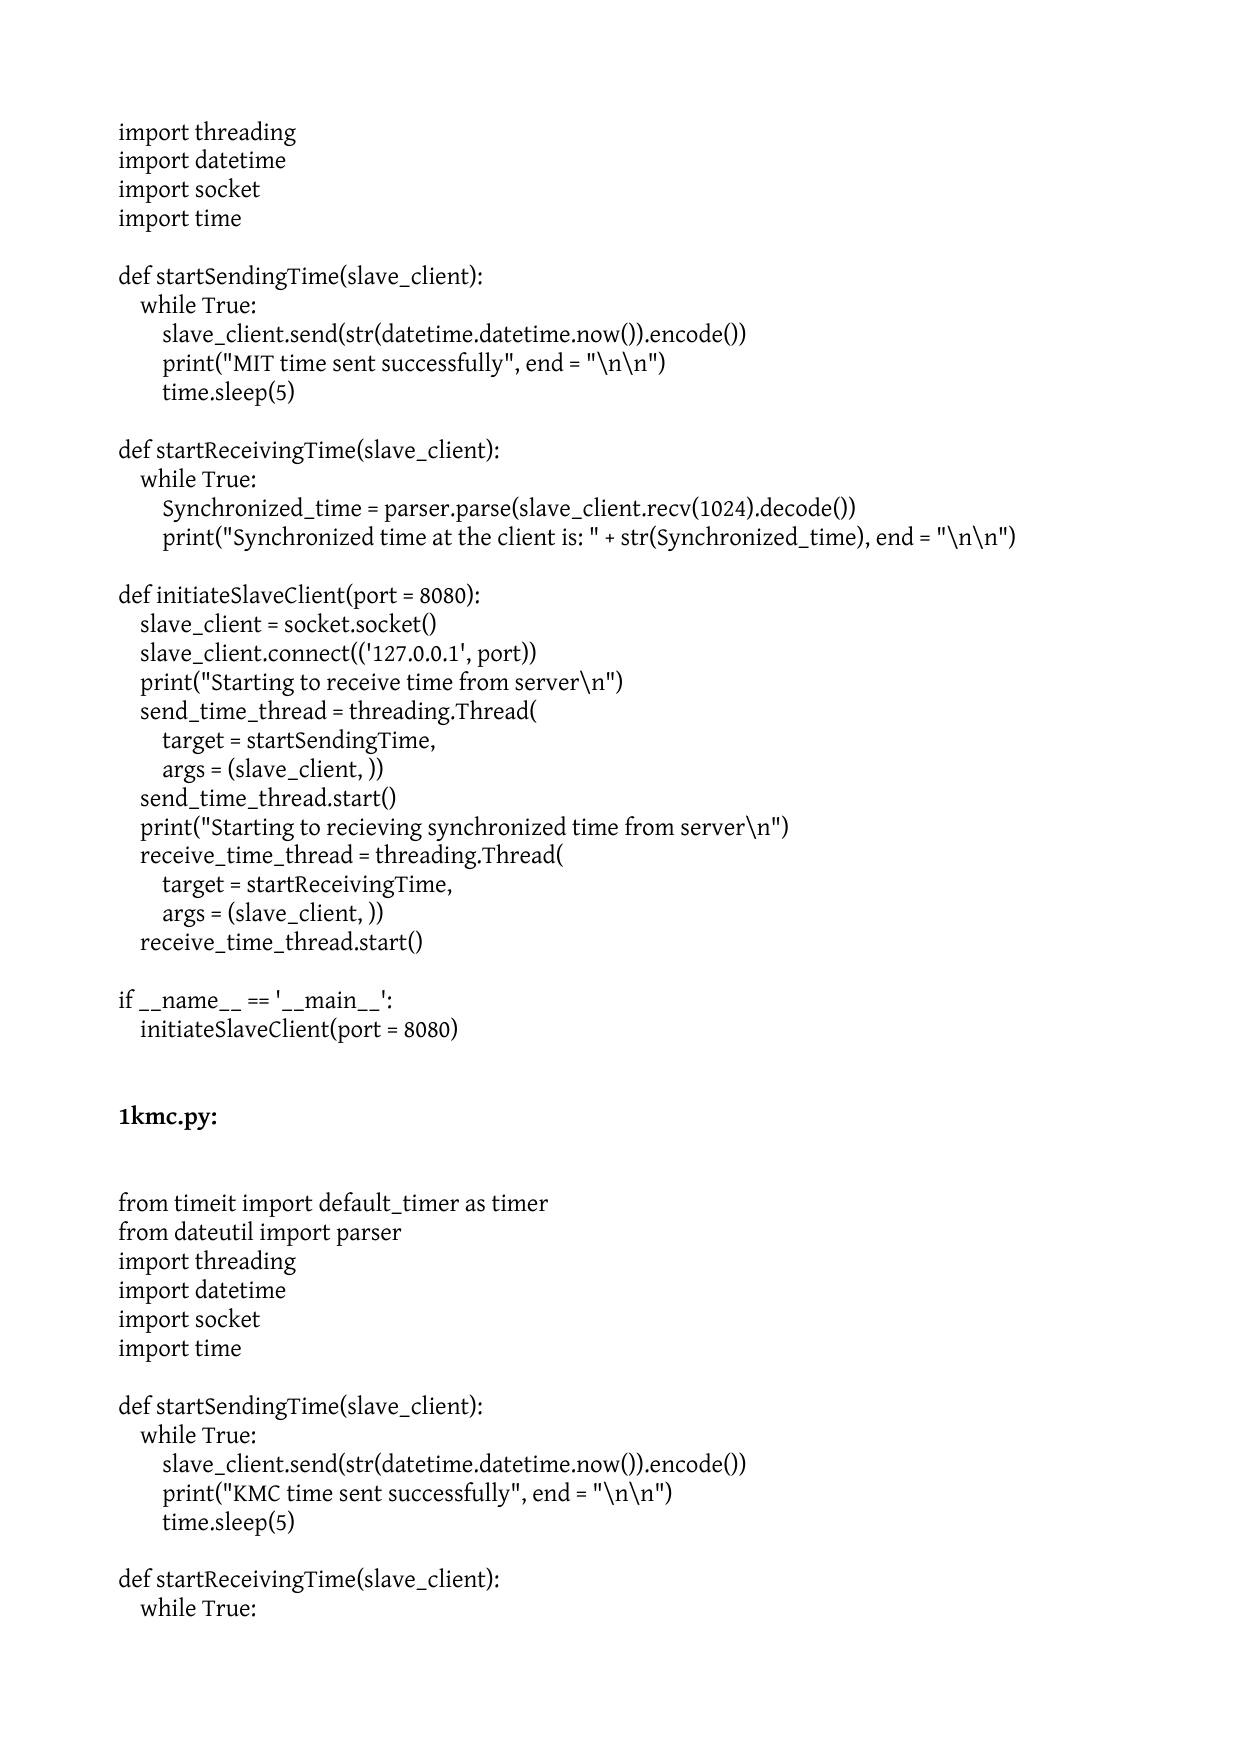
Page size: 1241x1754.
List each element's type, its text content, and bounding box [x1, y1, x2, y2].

text send_time_thread = threading.Thread( [118, 697, 1122, 726]
text slave_client = socket.socket() [118, 610, 1122, 639]
text import socket [118, 176, 1122, 205]
text 1kmc.py: [118, 1103, 1122, 1132]
text def initiateSlaveClient(port = 8080): [118, 581, 1122, 610]
text args = (slave_client, )) [118, 900, 1122, 929]
text time.sleep(5) [118, 379, 1122, 408]
text def startSendingTime(slave_client): [118, 263, 1122, 292]
text slave_client.connect(('127.0.0.1', port)) [118, 639, 1122, 668]
text target = startReceivingTime, [118, 871, 1122, 900]
text print("Starting to receive time from server\n") [118, 668, 1122, 697]
text from dateutil import parser [118, 1218, 1122, 1247]
text receive_time_thread.start() [118, 929, 1122, 958]
text import time [118, 1334, 1122, 1363]
text while True: [118, 1421, 1122, 1450]
text import datetime [118, 147, 1122, 176]
text import time [118, 205, 1122, 234]
text def startSendingTime(slave_client): [118, 1392, 1122, 1421]
text from timeit import default_timer as timer [118, 1189, 1122, 1218]
text while True: [118, 292, 1122, 321]
text print("KMC time sent successfully", end = "\n\n") [118, 1479, 1122, 1508]
text target = startSendingTime, [118, 726, 1122, 755]
text while True: [118, 466, 1122, 494]
text print("MIT time sent successfully", end = "\n\n") [118, 350, 1122, 379]
text send_time_thread.start() [118, 784, 1122, 813]
text while True: [118, 1595, 1122, 1624]
text time.sleep(5) [118, 1508, 1122, 1537]
text slave_client.send(str(datetime.datetime.now()).encode()) [118, 321, 1122, 350]
text print("Starting to recieving synchronized time from server\n") [118, 813, 1122, 842]
text receive_time_thread = threading.Thread( [118, 842, 1122, 871]
text import threading [118, 1247, 1122, 1276]
text Synchronized_time = parser.parse(slave_client.recv(1024).decode()) [118, 494, 1122, 523]
text def startReceivingTime(slave_client): [118, 1566, 1122, 1595]
text import socket [118, 1305, 1122, 1334]
text import datetime [118, 1276, 1122, 1305]
text args = (slave_client, )) [118, 755, 1122, 784]
text initiateSlaveClient(port = 8080) [118, 1016, 1122, 1045]
text slave_client.send(str(datetime.datetime.now()).encode()) [118, 1450, 1122, 1479]
text import threading [118, 118, 1122, 147]
text print("Synchronized time at the client is: " + str(Synchronized_time), end = "\n\n") [118, 523, 1122, 552]
text if __name__ == '__main__': [118, 987, 1122, 1016]
text def startReceivingTime(slave_client): [118, 437, 1122, 466]
